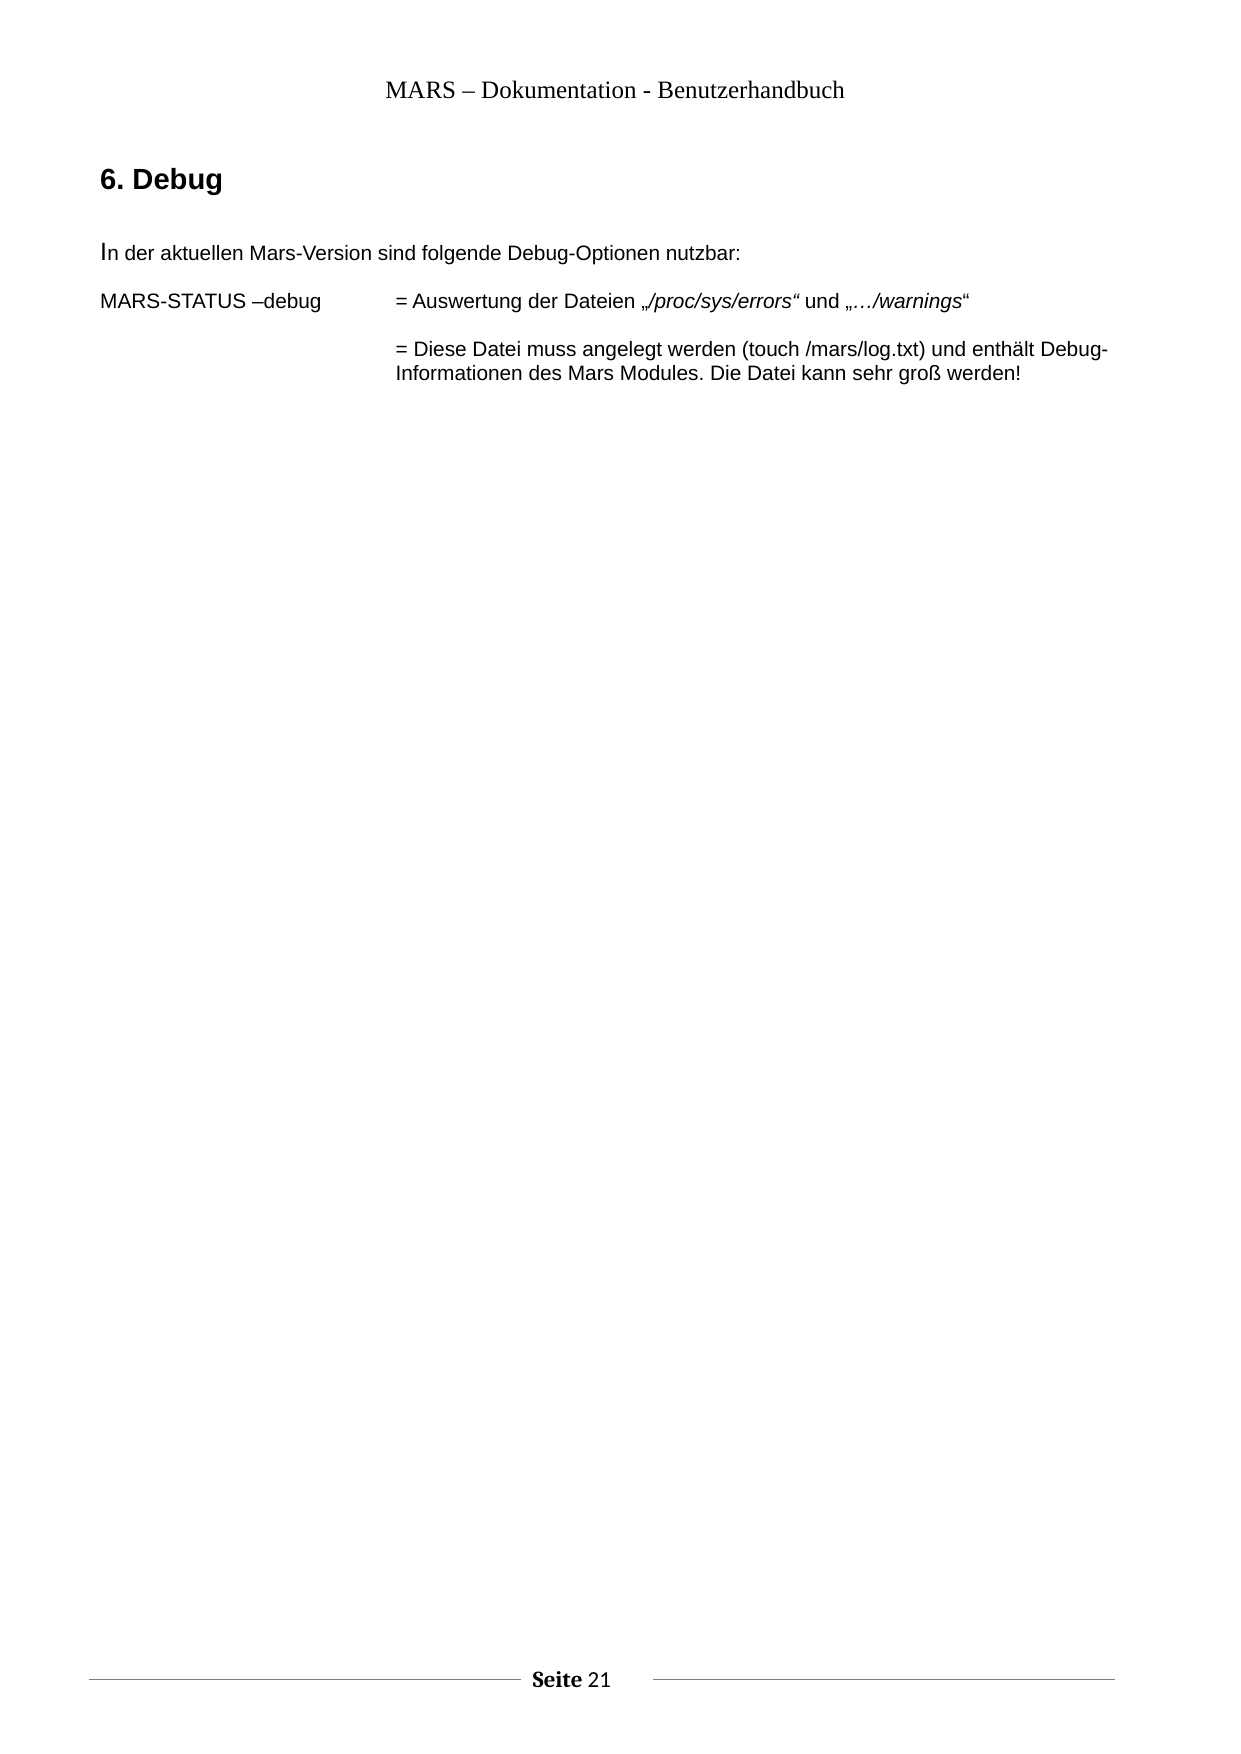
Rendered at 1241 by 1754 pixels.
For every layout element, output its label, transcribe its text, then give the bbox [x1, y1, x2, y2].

subtitle 6. Debug [100, 162, 1123, 195]
text MARS-STATUS –debug = Auswertung der Dateien „/proc/sys/errors“ und „…/warnings“ [100, 289, 1123, 313]
text In der aktuellen Mars-Version sind folgende Debug-Optionen nutzbar: [100, 237, 1123, 265]
text = Diese Datei muss angelegt werden (touch /mars/log.txt) und enthält Debug- Informationen des Mars Modules. Die Datei kann sehr groß werden! [100, 337, 1123, 385]
